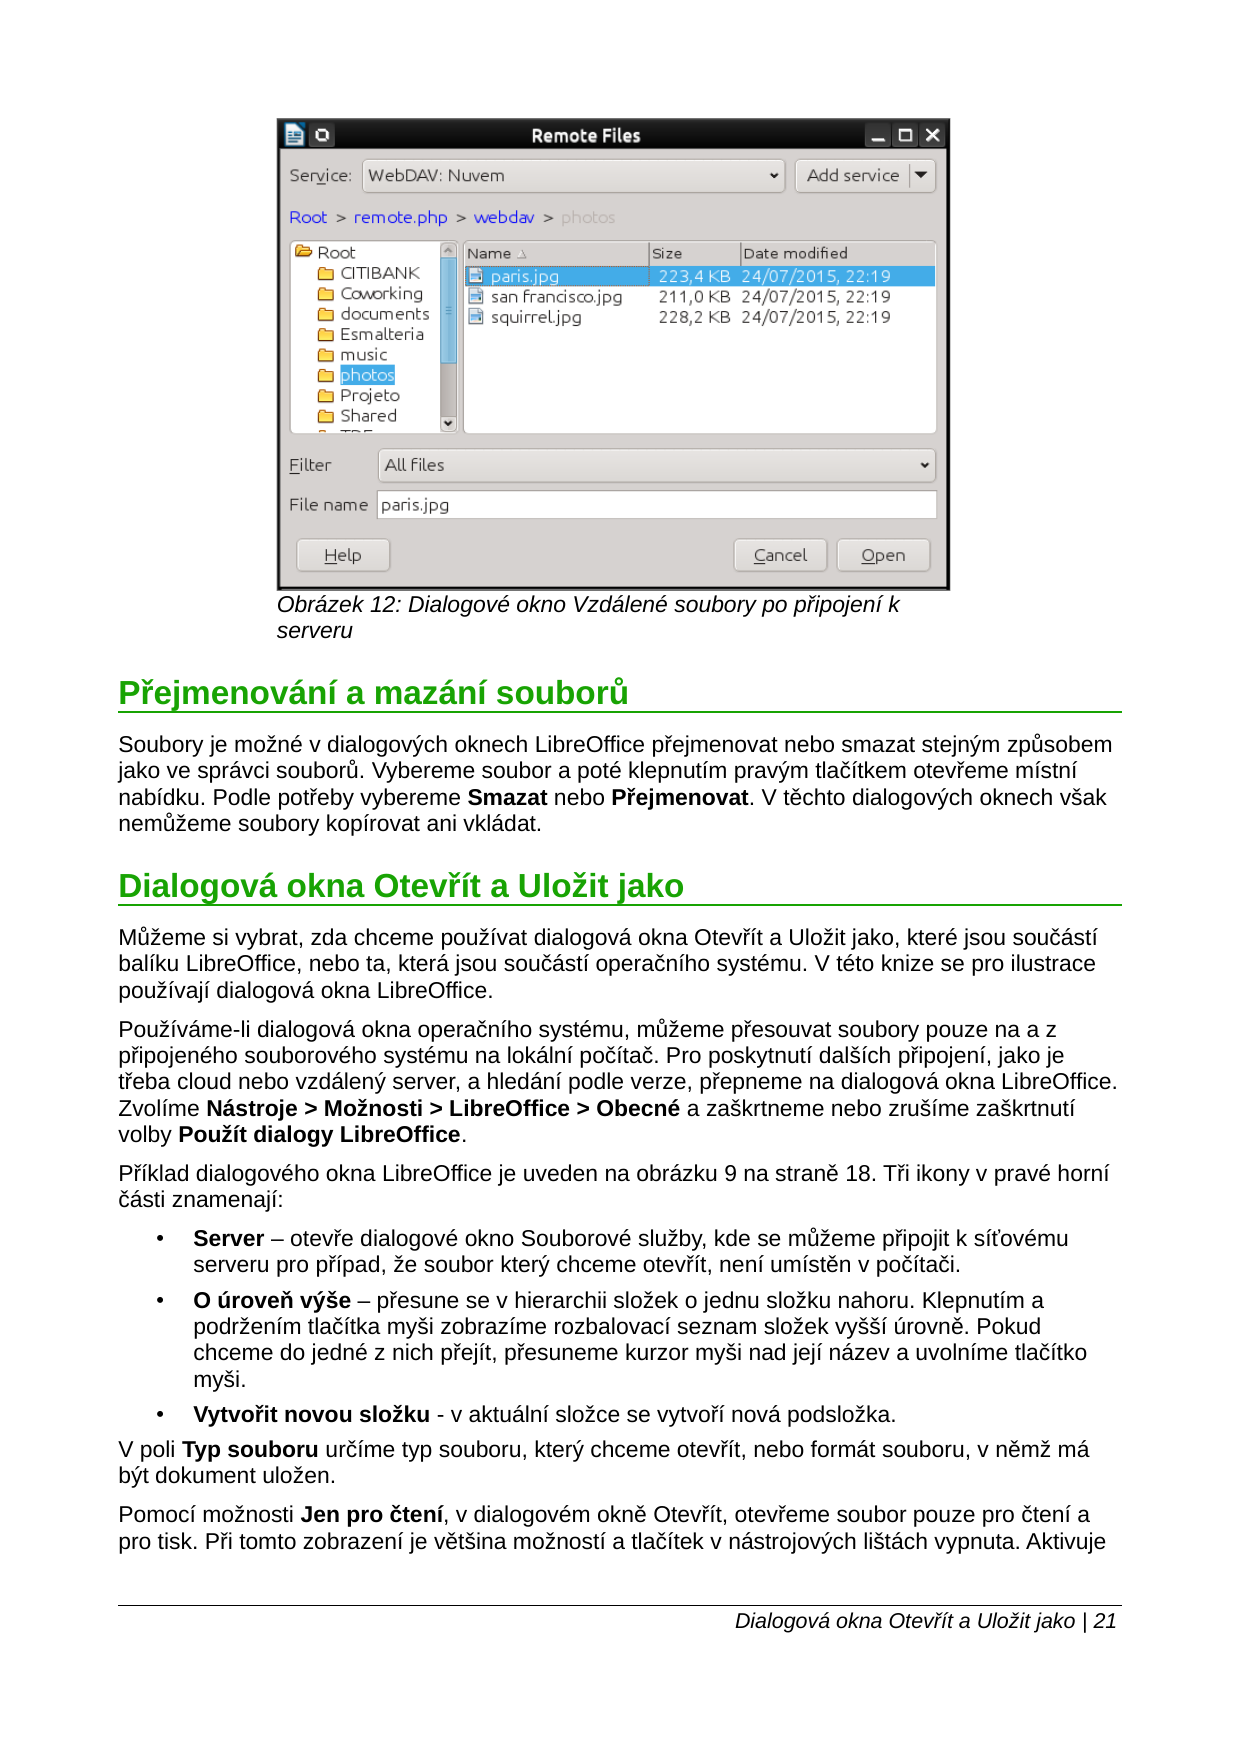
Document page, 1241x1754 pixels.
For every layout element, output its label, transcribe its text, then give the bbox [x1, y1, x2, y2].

text Soubory je možné v dialogových oknech LibreOffice přejmenovat nebo smazat stejným způsobem jako ve správci souborů. Vybereme soubor a poté klepnutím pravým tlačítkem otevřeme místní nabídku. Podle potřeby vybereme Smazat nebo Přejmenovat. V těchto dialogových oknech však nemůžeme soubory kopírovat ani vkládat. [118, 731, 1122, 836]
list O úroveň výše – přesune se v hierarchii složek o jednu složku nahoru. Klepnutím a podržením tlačítka myši zobrazíme rozbalovací seznam složek vyšší úrovně. Pokud chceme do jedné z nich přejít, přesuneme kurzor myši nad její název a uvolníme tlačítko myši. [156, 1287, 1122, 1392]
picture [276, 118, 951, 591]
list Vytvořit novou složku - v aktuální složce se vytvoří nová podsložka. [156, 1401, 1122, 1427]
list Server – otevře dialogové okno Souborové služby, kde se můžeme připojit k síťovému serveru pro případ, že soubor který chceme otevřít, není umístěn v počítači. [156, 1225, 1122, 1278]
text Pomocí možnosti Jen pro čtení, v dialogovém okně Otevřít, otevřeme soubor pouze pro čtení a pro tisk. Při tomto zobrazení je většina možností a tlačítek v nástrojových lištách vypnuta. Aktivuje [118, 1501, 1122, 1554]
text Příklad dialogového okna LibreOffice je uveden na obrázku 9 na straně 17. Tři ikony v pravé horní části znamenají: [118, 1160, 1122, 1213]
text Obrázek 12: Dialogové okno Vzdálené soubory po připojení k serveru [277, 118, 964, 643]
text Používáme-li dialogová okna operačního systému, můžeme přesouvat soubory pouze na a z připojeného souborového systému na lokální počítač. Pro poskytnutí dalších připojení, jako je třeba cloud nebo vzdálený server, a hledání podle verze, přepneme na dialogová okna LibreOffice. Zvolíme Nástroje > Možnosti > LibreOffice > Obecné a zaškrtneme nebo zrušíme zaškrtnutí volby Použít dialogy LibreOffice. [118, 1016, 1122, 1147]
text V poli Typ souboru určíme typ souboru, který chceme otevřít, nebo formát souboru, v němž má být dokument uložen. [118, 1436, 1122, 1489]
subtitle Přejmenování a mazání souborů [118, 673, 1122, 711]
text Můžeme si vybrat, zda chceme používat dialogová okna Otevřít a Uložit jako, které jsou součástí balíku LibreOffice, nebo ta, která jsou součástí operačního systému. V této knize se pro ilustrace používají dialogová okna LibreOffice. [118, 924, 1122, 1003]
subtitle Dialogová okna Otevřít a Uložit jako [118, 866, 1122, 904]
